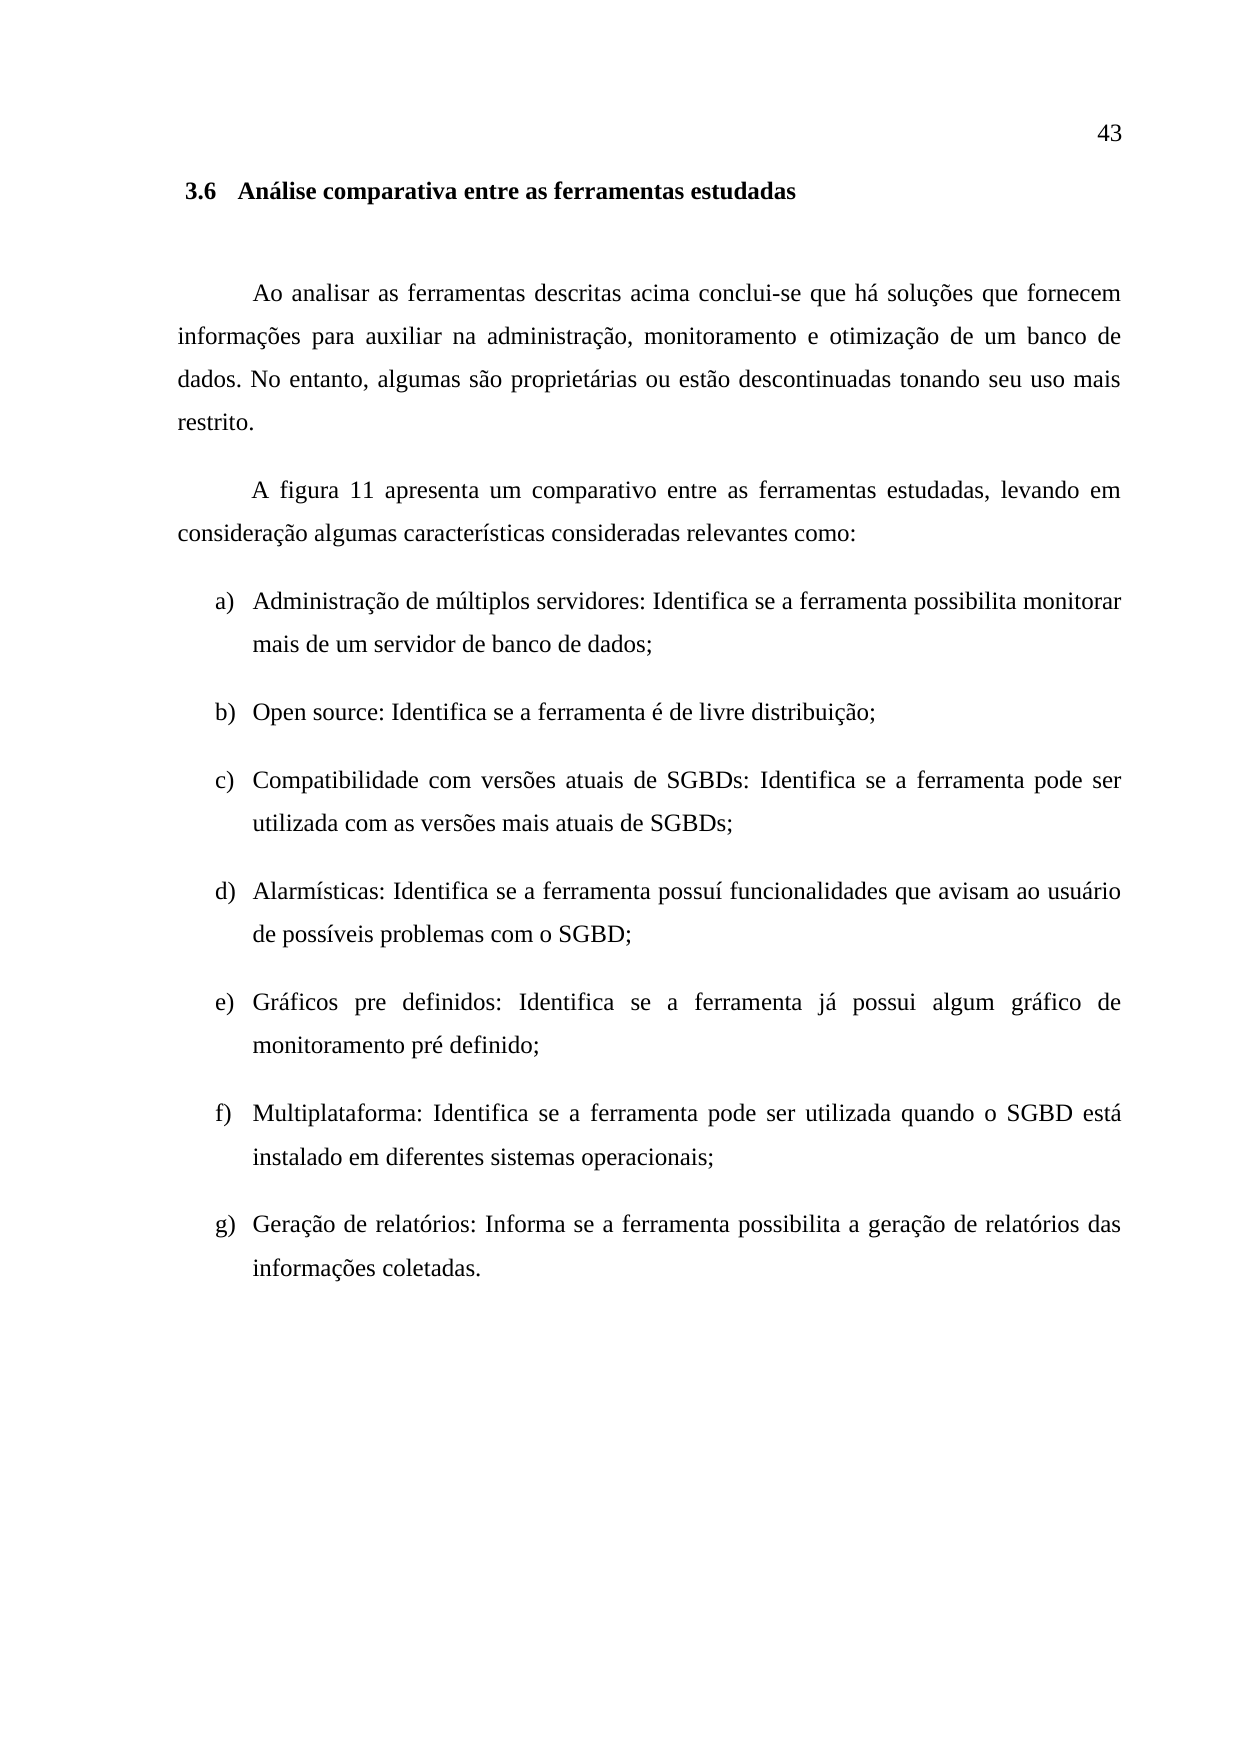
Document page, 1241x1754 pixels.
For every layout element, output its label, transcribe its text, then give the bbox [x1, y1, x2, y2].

list Ao analisar as ferramentas descritas acima conclui-se que há soluções que fornecem informações para auxiliar na administração, monitoramento e otimização de um banco de dados. No entanto, algumas são proprietárias ou estão descontinuadas tonando seu uso mais restrito. [177, 278, 1122, 436]
list Compatibilidade com versões atuais de SGBDs: Identifica se a ferramenta pode ser utilizada com as versões mais atuais de SGBDs; [215, 765, 1122, 837]
list Geração de relatórios: Informa se a ferramenta possibilita a geração de relatórios das informações coletadas. [215, 1209, 1122, 1281]
text A figura 11 apresenta um comparativo entre as ferramentas estudadas, levando em consideração algumas características consideradas relevantes como: [177, 475, 1122, 547]
list Multiplataforma: Identifica se a ferramenta pode ser utilizada quando o SGBD está instalado em diferentes sistemas operacionais; [215, 1098, 1122, 1170]
list Administração de múltiplos servidores: Identifica se a ferramenta possibilita monitorar mais de um servidor de banco de dados; [215, 586, 1122, 658]
list Gráficos pre definidos: Identifica se a ferramenta já possui algum gráfico de monitoramento pré definido; [215, 987, 1122, 1059]
list Open source: Identifica se a ferramenta é de livre distribuição; [215, 697, 1122, 726]
list Análise comparativa entre as ferramentas estudadas [185, 176, 1122, 205]
list Alarmísticas: Identifica se a ferramenta possuí funcionalidades que avisam ao usuário de possíveis problemas com o SGBD; [215, 876, 1122, 948]
